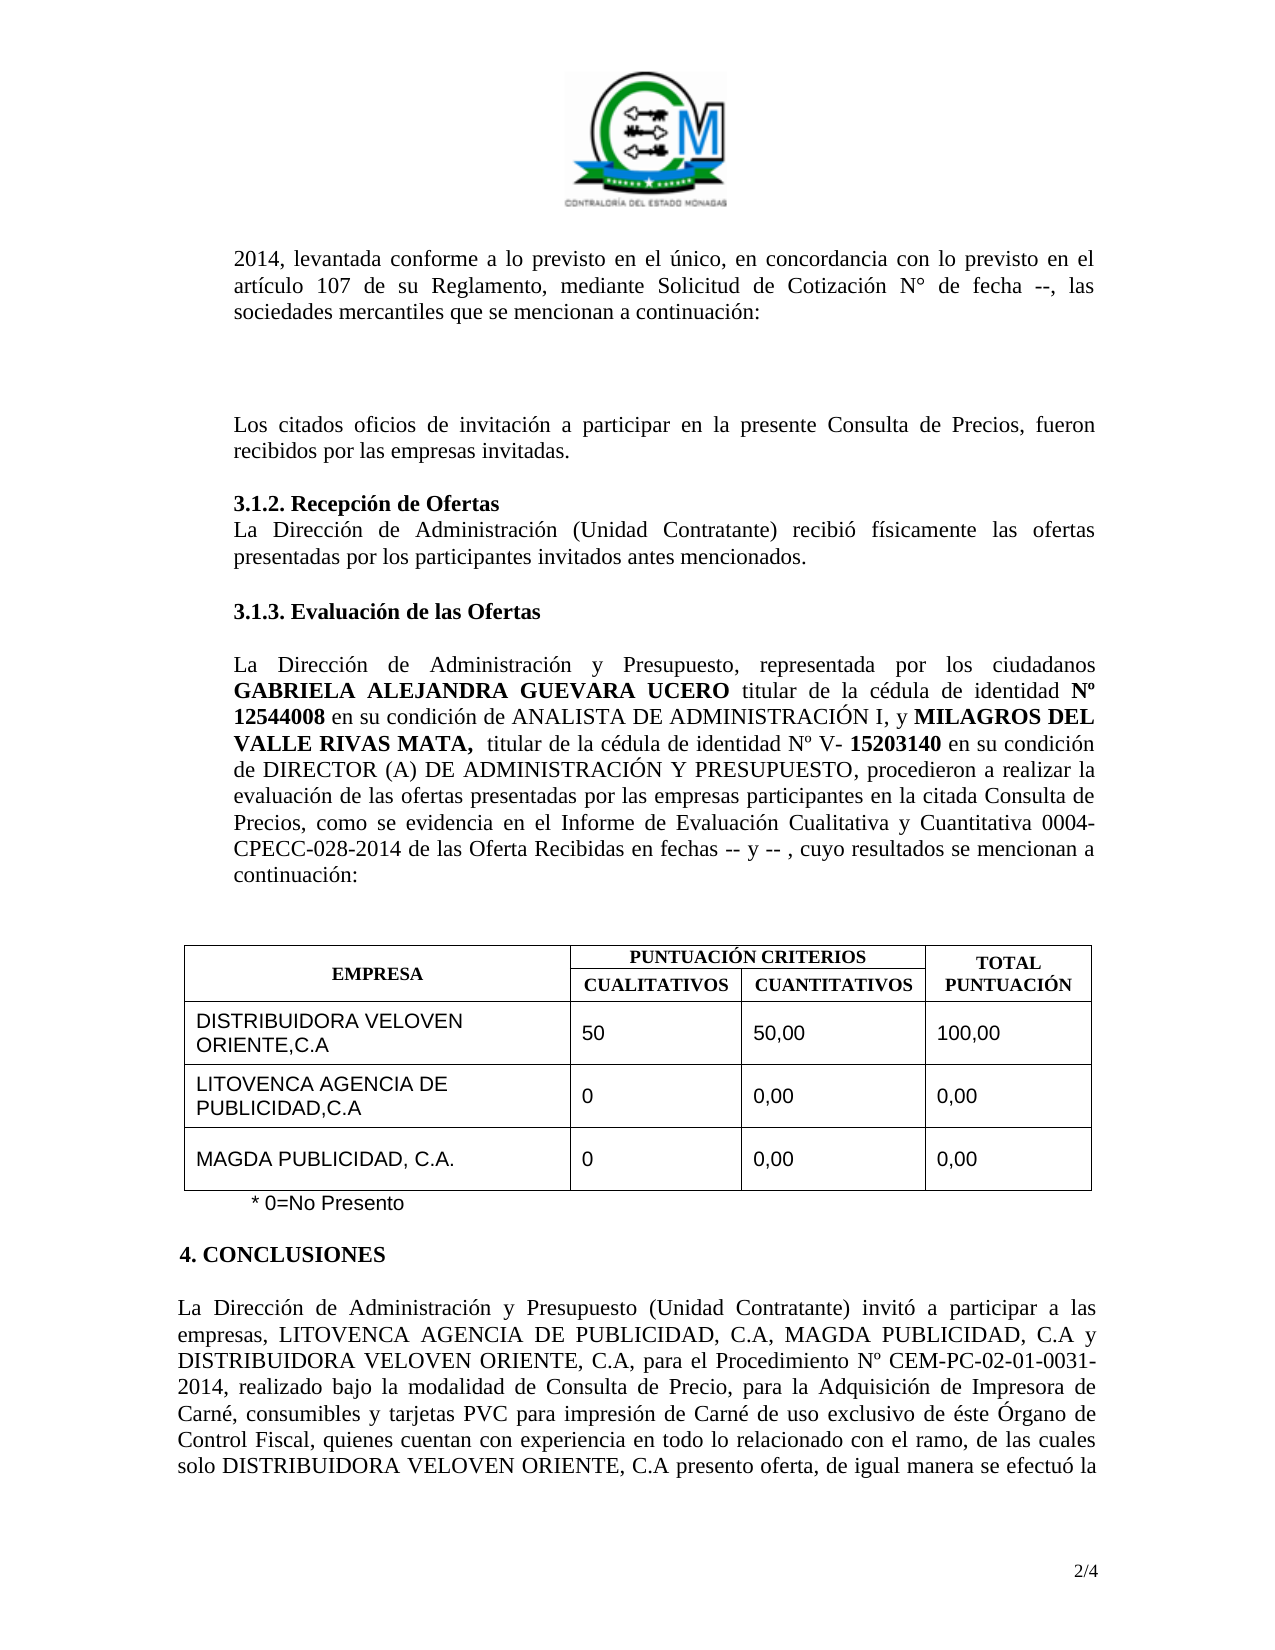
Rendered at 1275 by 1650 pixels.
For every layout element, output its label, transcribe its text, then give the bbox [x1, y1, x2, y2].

text Los citados oficios de invitación a participar en la presente Consulta de Precios, fueron recibidos por las empresas invitadas. [233, 411, 1096, 464]
text 3.1.3. Evaluación de las Ofertas [233, 598, 1095, 624]
table_cell 50 [571, 1002, 741, 1064]
table_header TOTAL PUNTUACIÓN [926, 946, 1091, 1001]
table_cell CUANTITATIVOS [742, 969, 925, 1001]
table_cell 100,00 [926, 1002, 1091, 1064]
picture [562, 69, 730, 210]
table_header PUNTUACIÓN CRITERIOS [571, 946, 925, 968]
table_cell MAGDA PUBLICIDAD, C.A. [185, 1128, 570, 1190]
table_cell 0,00 [926, 1065, 1091, 1127]
text 3.1.2. Recepción de Ofertas [233, 490, 1096, 516]
table_cell 0 [571, 1128, 741, 1190]
text La Dirección de Administración y Presupuesto (Unidad Contratante) invitó a participar a las empresas, LITOVENCA AGENCIA DE PUBLICIDAD, C.A, MAGDA PUBLICIDAD, C.A y DISTRIBUIDORA VELOVEN ORIENTE, C.A, para el Procedimiento Nº CEM-PC-02-01-0031-2014, realizado bajo la modalidad de Consulta de Precio, para la Adquisición de Impresora de Carné, consumibles y tarjetas PVC para impresión de Carné de uso exclusivo de éste Órgano de Control Fiscal, quienes cuentan con experiencia en todo lo relacionado con el ramo, de las cuales solo DISTRIBUIDORA VELOVEN ORIENTE, C.A presento oferta, de igual manera se efectuó la [177, 1294, 1098, 1479]
text * 0=No Presento [251, 1191, 1098, 1215]
text 2014, levantada conforme a lo previsto en el único, en concordancia con lo previsto en el artículo 107 de su Reglamento, mediante Solicitud de Cotización N° de fecha --, las sociedades mercantiles que se mencionan a continuación: [233, 245, 1094, 324]
table_cell 0,00 [926, 1128, 1091, 1190]
table_header EMPRESA [185, 946, 570, 1001]
text La Dirección de Administración y Presupuesto, representada por los ciudadanos GABRIELA ALEJANDRA GUEVARA UCERO titular de la cédula de identidad Nº 12544008 en su condición de ANALISTA DE ADMINISTRACIÓN I, y MILAGROS DEL VALLE RIVAS MATA, titular de la cédula de identidad Nº V- 15203140 en su condición de DIRECTOR (A) DE ADMINISTRACIÓN Y PRESUPUESTO, procedieron a realizar la evaluación de las ofertas presentadas por las empresas participantes en la citada Consulta de Precios, como se evidencia en el Informe de Evaluación Cualitativa y Cuantitativa 0004-CPECC-028-2014 de las Oferta Recibidas en fechas -- y -- , cuyo resultados se mencionan a continuación: [233, 651, 1095, 888]
table_cell 0,00 [742, 1128, 925, 1190]
table_cell 0,00 [742, 1065, 925, 1127]
text La Dirección de Administración (Unidad Contratante) recibió físicamente las ofertas presentadas por los participantes invitados antes mencionados. [233, 516, 1096, 569]
table_cell DISTRIBUIDORA VELOVEN ORIENTE,C.A [185, 1002, 570, 1064]
table_cell CUALITATIVOS [571, 969, 741, 1001]
table_cell 50,00 [742, 1002, 925, 1064]
table_cell LITOVENCA AGENCIA DE PUBLICIDAD,C.A [185, 1065, 570, 1127]
table_cell 0 [571, 1065, 741, 1127]
text 4. CONCLUSIONES [179, 1242, 1095, 1268]
